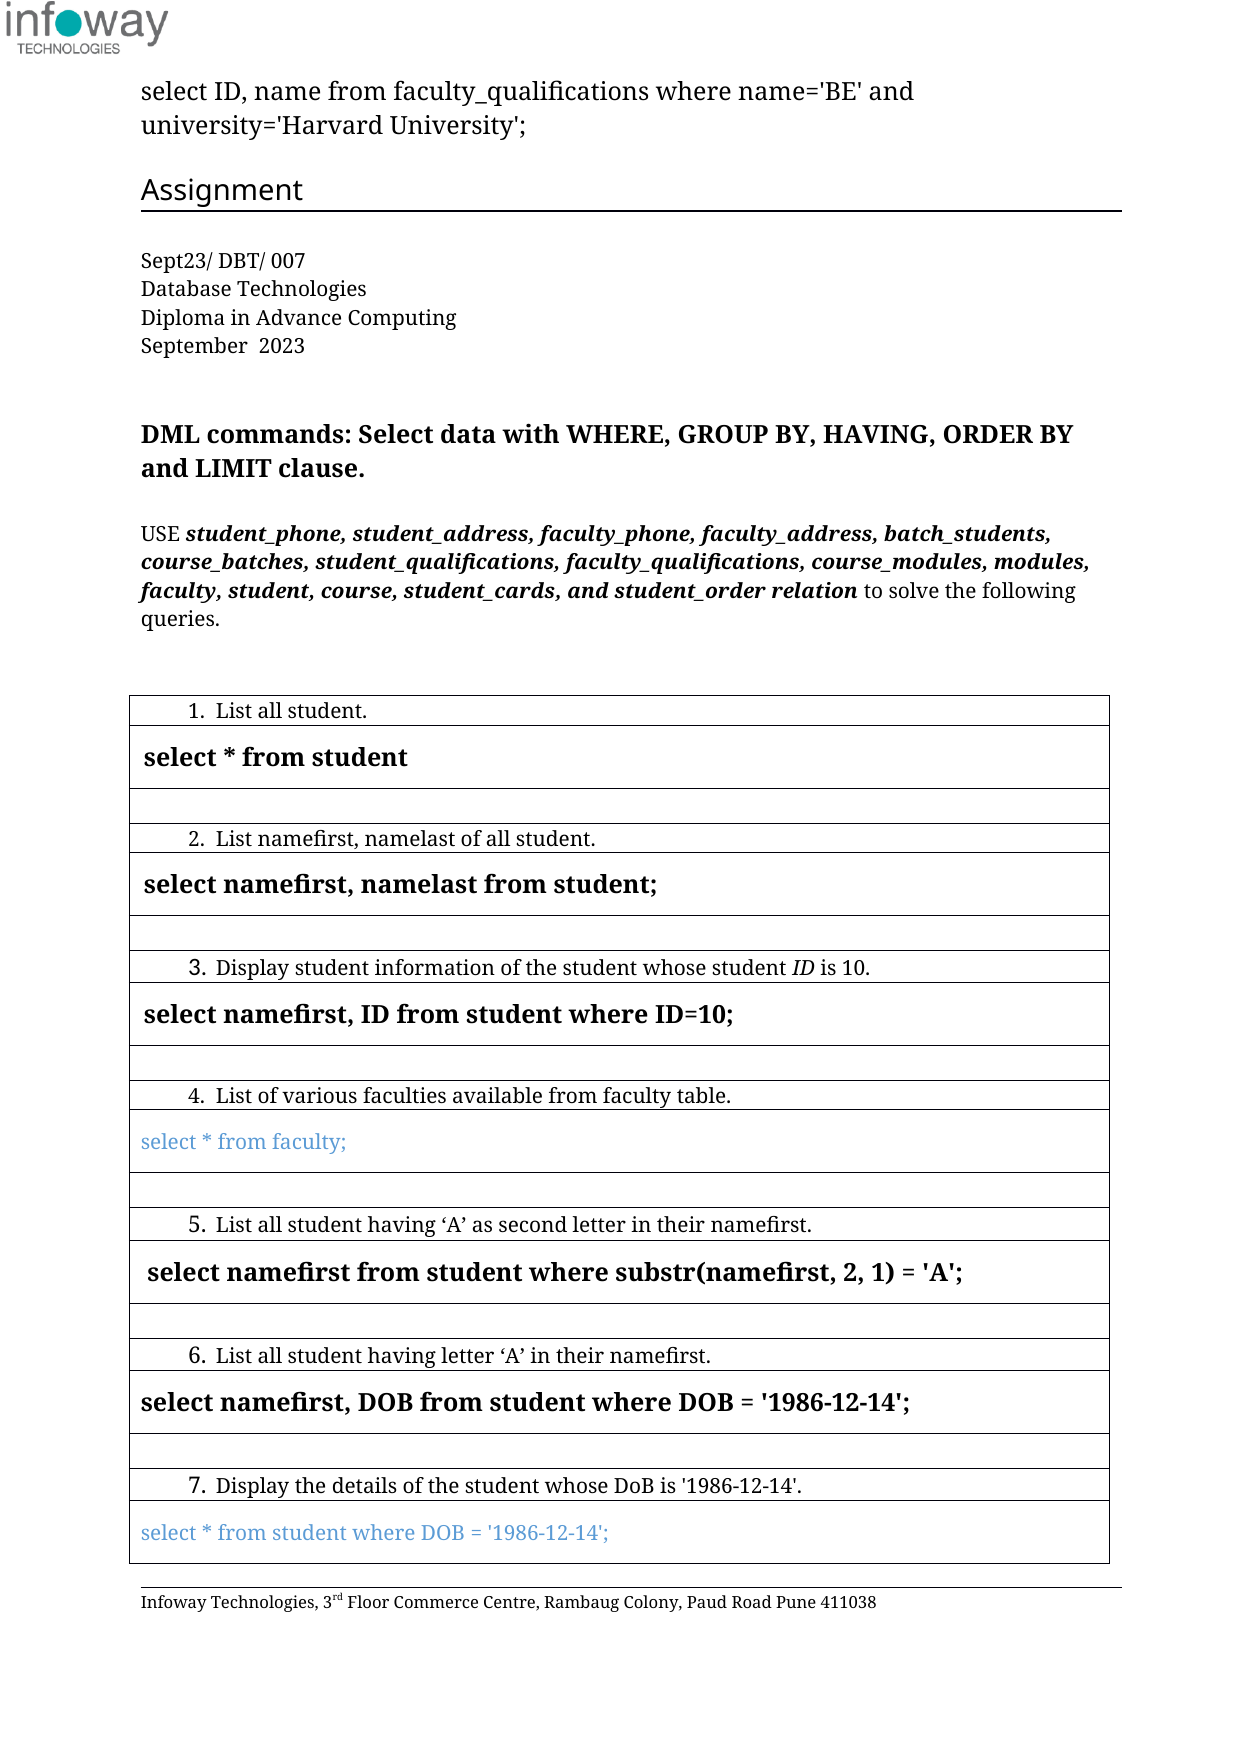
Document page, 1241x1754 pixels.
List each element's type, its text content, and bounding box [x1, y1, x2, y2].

table_cell List all student having letter ‘A’ in their namefirst. [130, 1339, 1109, 1370]
text DML commands: Select data with WHERE, GROUP BY, HAVING, ORDER BY and LIMIT clause. [141, 417, 1122, 485]
table_cell select * from student [130, 726, 1109, 788]
table_cell List namefirst, namelast of all student. [130, 824, 1109, 852]
text Sept23/ DBT/ 007 [141, 246, 1122, 274]
text Assignment [141, 169, 1122, 210]
table_cell List all student having ‘A’ as second letter in their namefirst. [130, 1208, 1109, 1239]
text Diploma in Advance Computing [141, 303, 1122, 331]
table_header List all student. [130, 696, 1109, 725]
text September 2023 [141, 331, 1122, 360]
table_cell select namefirst, namelast from student; [130, 853, 1109, 915]
table_cell [130, 1173, 1109, 1207]
table_cell select namefirst, DOB from student where DOB = '1986-12-14'; [130, 1371, 1109, 1433]
table_cell select * from student where DOB = '1986-12-14'; [130, 1501, 1109, 1563]
table_cell [130, 1434, 1109, 1468]
table_cell select namefirst, ID from student where ID=10; [130, 983, 1109, 1045]
table_cell [130, 1304, 1109, 1338]
table_cell select * from faculty; [130, 1110, 1109, 1172]
table_cell [130, 916, 1109, 950]
text USE student_phone, student_address, faculty_phone, faculty_address, batch_students, course_batches, student_qualifications, faculty_qualifications, course_modules, modules, faculty, student, course, student_cards, and student_order relation to solve the following queries. [141, 519, 1122, 633]
picture [0, 0, 171, 57]
table_cell Display the details of the student whose DoB is '1986-12-14'. [130, 1469, 1109, 1500]
table_cell select namefirst from student where substr(namefirst, 2, 1) = 'A'; [130, 1241, 1109, 1302]
table_cell [130, 1046, 1109, 1080]
table_cell Display student information of the student whose student ID is 10. [130, 951, 1109, 982]
table_cell [130, 789, 1109, 823]
table_cell List of various faculties available from faculty table. [130, 1081, 1109, 1109]
text Database Technologies [141, 274, 1122, 303]
